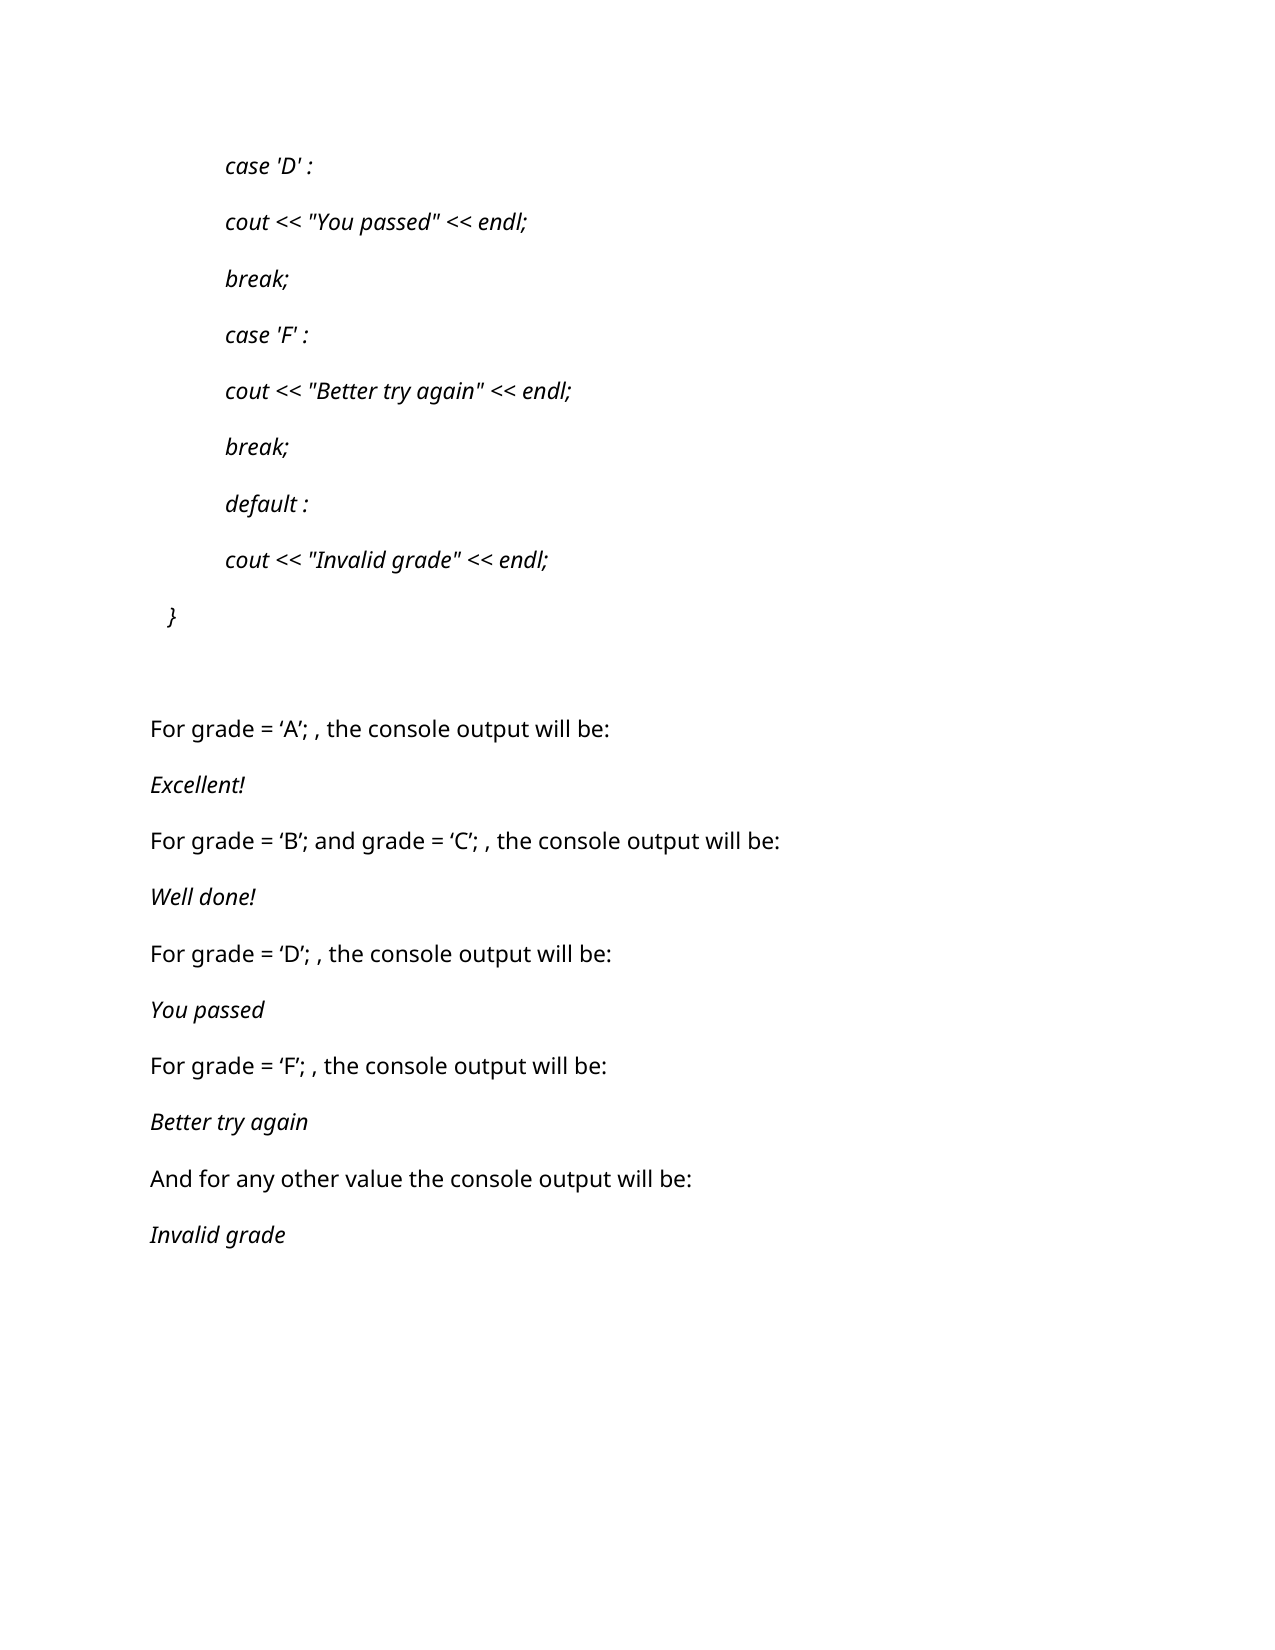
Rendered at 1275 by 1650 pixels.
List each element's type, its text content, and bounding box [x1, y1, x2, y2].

text For grade = ‘A’; , the console output will be: [150, 712, 1125, 744]
text And for any other value the console output will be: [150, 1162, 1125, 1194]
text case 'D' : [150, 150, 1125, 181]
text For grade = ‘B’; and grade = ‘C’; , the console output will be: [150, 825, 1125, 856]
text You passed [150, 994, 1125, 1025]
text Excellent! [150, 769, 1125, 800]
text case 'F' : [150, 319, 1125, 350]
text cout << "You passed" << endl; [150, 206, 1125, 237]
text } [150, 600, 1125, 631]
text For grade = ‘F’; , the console output will be: [150, 1050, 1125, 1081]
text cout << "Better try again" << endl; [150, 375, 1125, 406]
text Invalid grade [150, 1219, 1125, 1250]
text Better try again [150, 1106, 1125, 1137]
text break; [150, 262, 1125, 294]
text Well done! [150, 881, 1125, 912]
text For grade = ‘D’; , the console output will be: [150, 937, 1125, 969]
text default : [150, 487, 1125, 519]
text break; [150, 431, 1125, 462]
text cout << "Invalid grade" << endl; [150, 544, 1125, 575]
